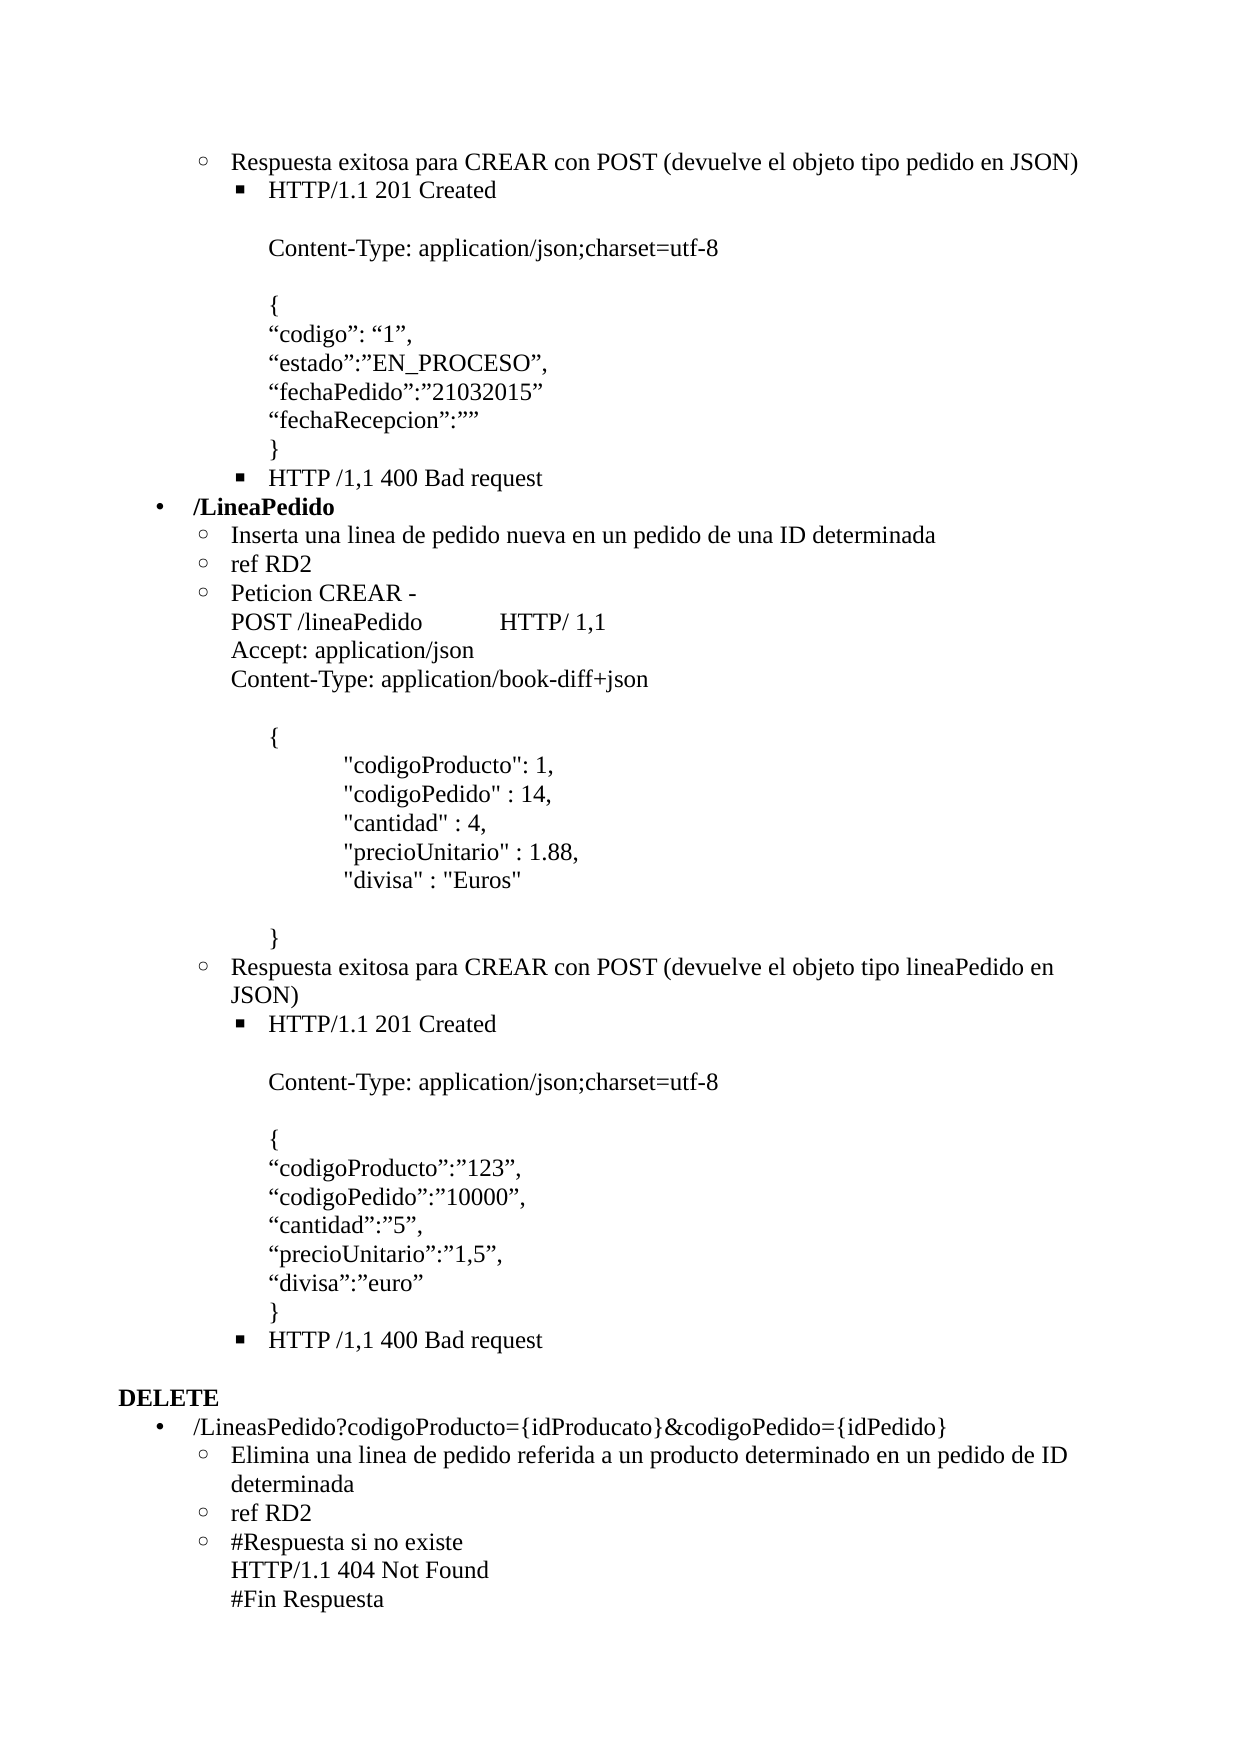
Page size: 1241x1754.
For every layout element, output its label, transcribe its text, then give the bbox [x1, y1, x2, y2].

list { "codigoProducto": 1, "codigoPedido" : 14, "cantidad" : 4, "precioUnitario" : 1.88, "divisa" : "Euros" } [193, 693, 1122, 952]
list HTTP/1.1 404 Not Found [193, 1556, 1122, 1584]
list } [231, 434, 1122, 463]
list Peticion CREAR - [193, 578, 1122, 607]
list “codigo”: “1”, [231, 319, 1122, 348]
list Respuesta exitosa para CREAR con POST (devuelve el objeto tipo lineaPedido en JSON) [193, 952, 1122, 1009]
list “codigoProducto”:”123”, [231, 1153, 1122, 1182]
list /LineaPedido [156, 492, 1122, 521]
list “fechaPedido”:”21032015” [231, 377, 1122, 406]
list ref RD2 [193, 1498, 1122, 1527]
list HTTP/1.1 201 Created [231, 176, 1122, 204]
list Inserta una linea de pedido nueva en un pedido de una ID determinada [193, 521, 1122, 549]
list #Fin Respuesta [193, 1584, 1122, 1613]
text DELETE [118, 1383, 1122, 1412]
list POST /lineaPedido HTTP/ 1,1 [193, 607, 1122, 636]
list Content-Type: application/json;charset=utf-8 [231, 233, 1122, 262]
list “codigoPedido”:”10000”, [231, 1182, 1122, 1211]
list “precioUnitario”:”1,5”, [231, 1239, 1122, 1268]
list HTTP/1.1 201 Created [231, 1009, 1122, 1038]
list “estado”:”EN_PROCESO”, [231, 348, 1122, 377]
list /LineasPedido?codigoProducto={idProducato}&codigoPedido={idPedido} [156, 1412, 1122, 1441]
list “cantidad”:”5”, [231, 1211, 1122, 1239]
list Respuesta exitosa para CREAR con POST (devuelve el objeto tipo pedido en JSON) [193, 147, 1122, 176]
list Elimina una linea de pedido referida a un producto determinado en un pedido de ID determinada [193, 1441, 1122, 1498]
list Accept: application/json [193, 636, 1122, 664]
list } [231, 1297, 1122, 1326]
list Content-Type: application/book-diff+json [193, 664, 1122, 693]
list “divisa”:”euro” [231, 1268, 1122, 1297]
list { [231, 291, 1122, 319]
list #Respuesta si no existe [193, 1527, 1122, 1556]
list HTTP /1,1 400 Bad request [231, 463, 1122, 492]
list “fechaRecepcion”:”” [231, 406, 1122, 434]
list Content-Type: application/json;charset=utf-8 [231, 1067, 1122, 1096]
list { [231, 1124, 1122, 1153]
list ref RD2 [193, 549, 1122, 578]
list HTTP /1,1 400 Bad request [231, 1326, 1122, 1354]
